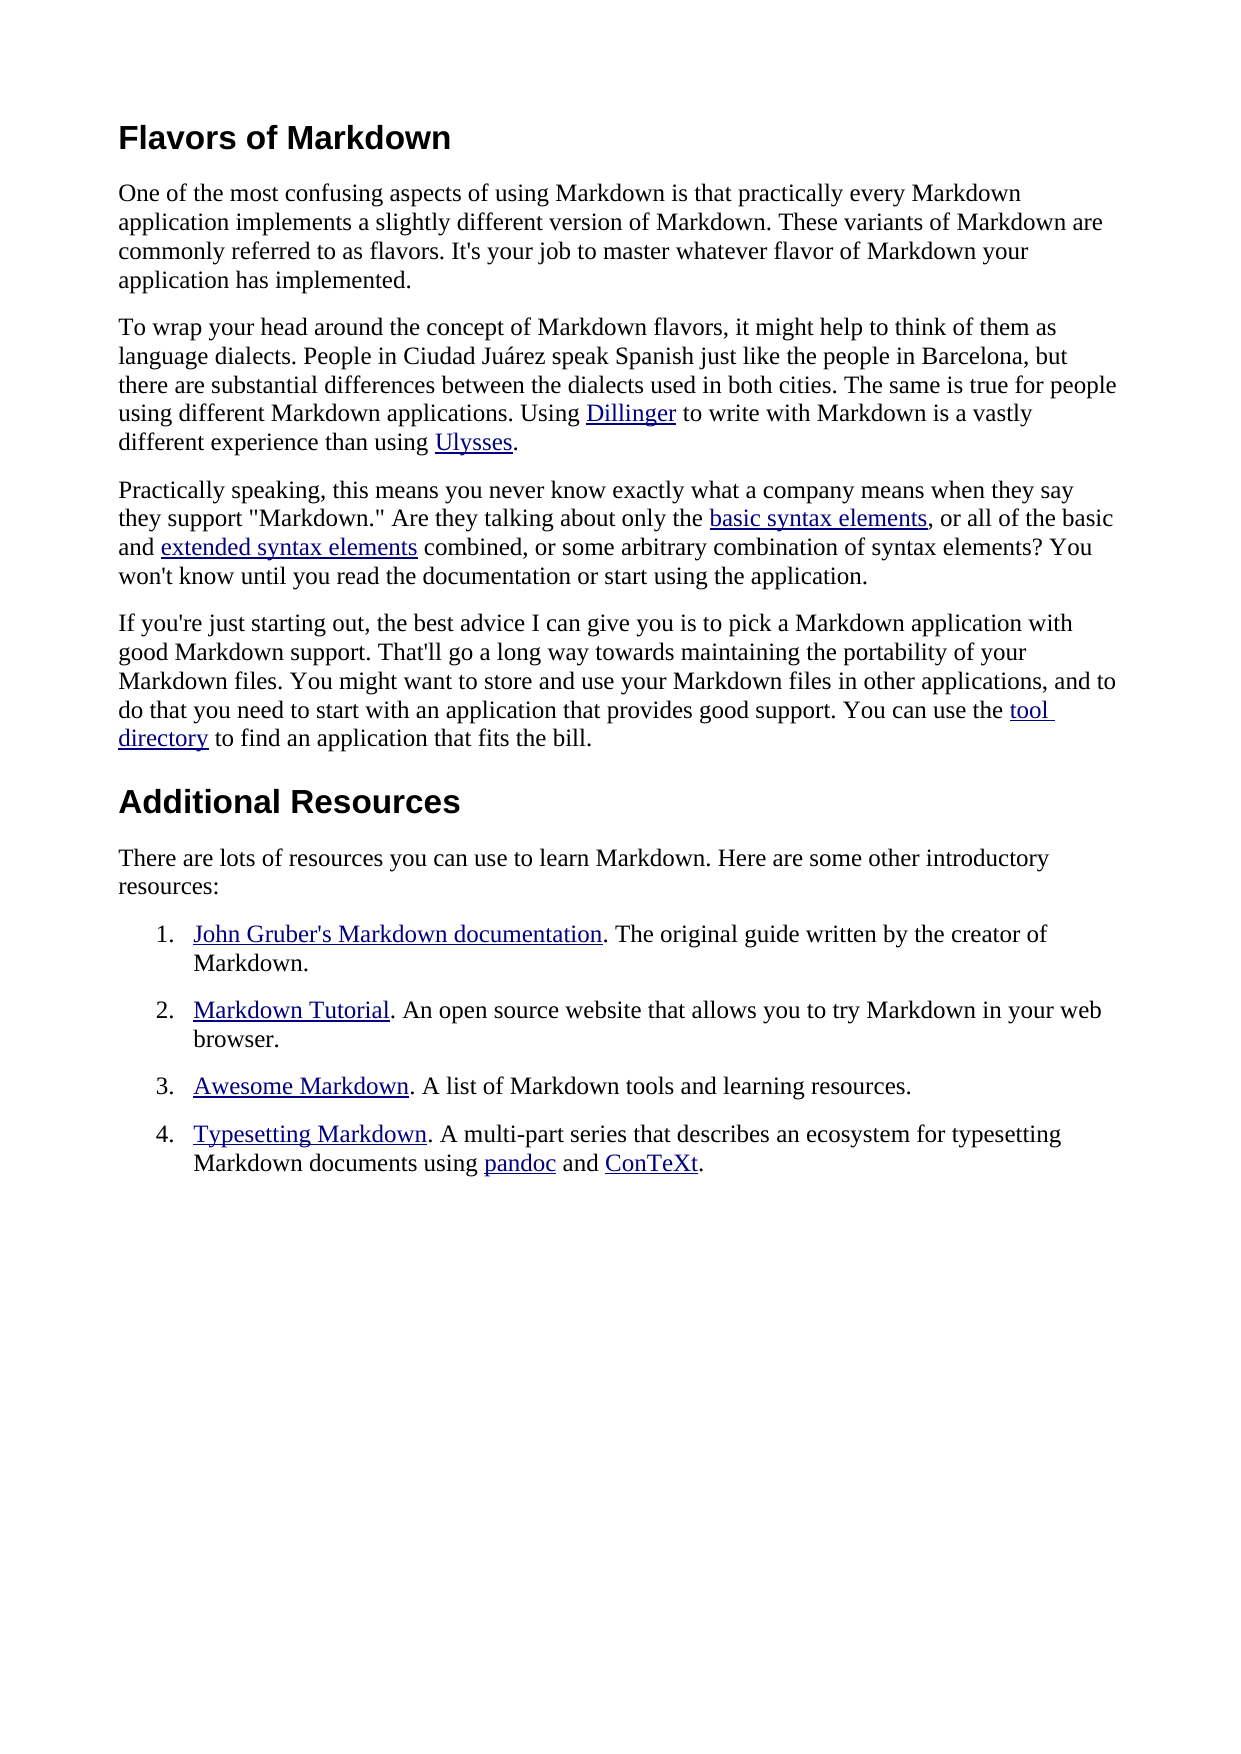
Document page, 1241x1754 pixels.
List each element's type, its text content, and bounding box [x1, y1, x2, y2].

list Typesetting Markdown. A multi-part series that describes an ecosystem for typesetting Markdown documents using pandoc and ConTeXt. [156, 633, 1122, 691]
text If you're just starting out, the best advice I can give you is to pick a Markdown application with good Markdown support. That'll go a long way towards maintaining the portability of your Markdown files. You might want to store and use your Markdown files in other applications, and to do that you need to start with an application that provides good support. You can use the tool directory to find an application that fits the bill. [118, 166, 1122, 309]
list Awesome Markdown. A list of Markdown tools and learning resources. [156, 586, 1122, 614]
list Markdown Tutorial. An open source website that allows you to try Markdown in your web browser. [156, 509, 1122, 567]
text There are lots of resources you can use to learn Markdown. Here are some other introductory resources: [118, 357, 1122, 414]
text Practically speaking, this means you never know exactly what a company means when they say they support "Markdown." Are they talking about only the basic syntax elements, or all of the basic and extended syntax elements combined, or some arbitrary combination of syntax elements? You won't know until you read the documentation or start using the application. [118, 118, 1122, 147]
list John Gruber's Markdown documentation. The original guide written by the creator of Markdown. [156, 433, 1122, 491]
subtitle Additional Resources [118, 319, 1122, 347]
